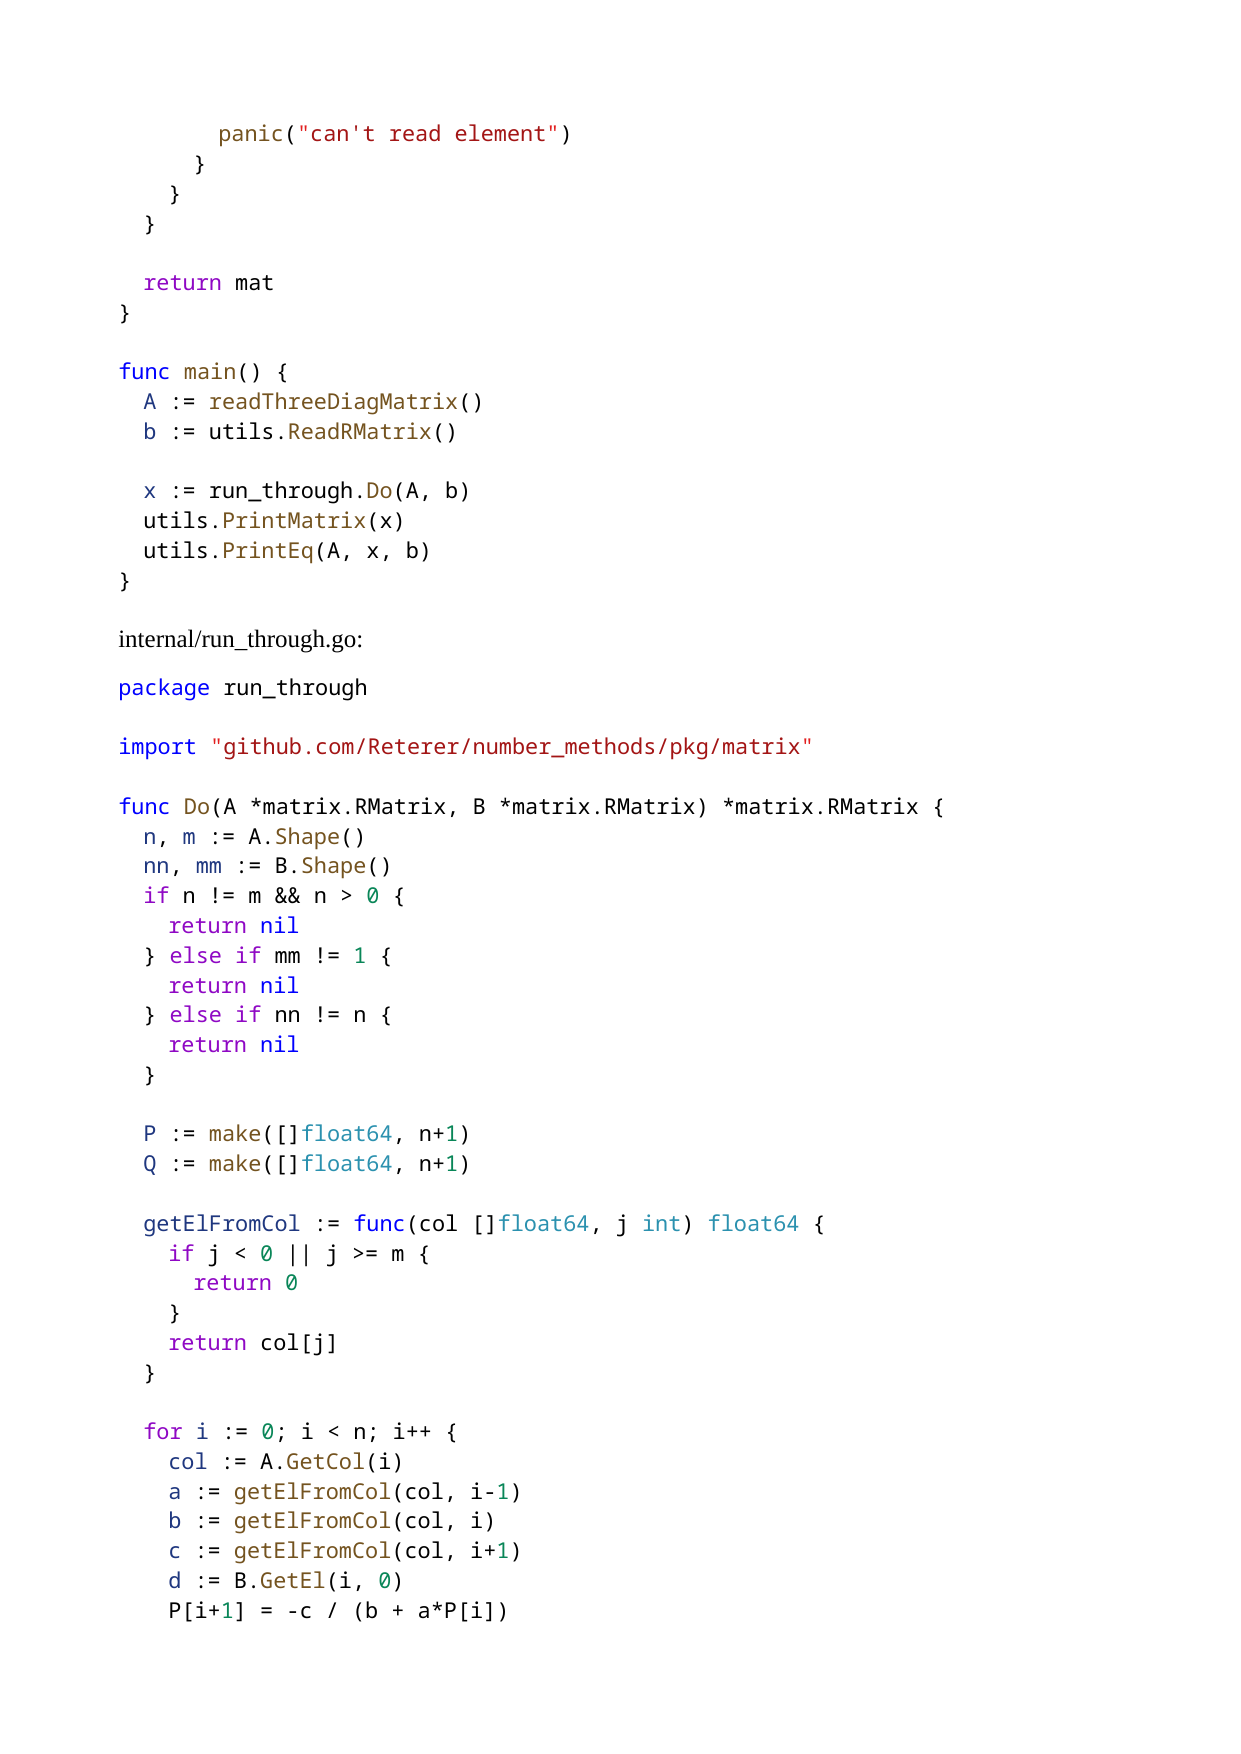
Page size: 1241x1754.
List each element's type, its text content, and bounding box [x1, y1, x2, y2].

text } [118, 178, 1122, 207]
text P := make([]float64, n+1) [118, 1118, 1122, 1148]
text return mat [118, 267, 1122, 297]
text } [118, 1357, 1122, 1386]
text b := getElFromCol(col, i) [118, 1506, 1122, 1535]
text return nil [118, 910, 1122, 940]
text utils.PrintMatrix(x) [118, 505, 1122, 535]
text func main() { [118, 356, 1122, 386]
text return 0 [118, 1267, 1122, 1297]
text } [118, 1297, 1122, 1327]
text P[i+1] = -c / (b + a*P[i]) [118, 1595, 1122, 1625]
text package run_through [118, 672, 1122, 702]
text func Do(A *matrix.RMatrix, B *matrix.RMatrix) *matrix.RMatrix { [118, 791, 1122, 821]
text utils.PrintEq(A, x, b) [118, 535, 1122, 565]
text return col[j] [118, 1327, 1122, 1357]
text d := B.GetEl(i, 0) [118, 1565, 1122, 1595]
text internal/run_through.go: [118, 624, 1122, 653]
text panic("can't read element") [118, 118, 1122, 148]
text } [118, 297, 1122, 327]
text nn, mm := B.Shape() [118, 850, 1122, 880]
text Q := make([]float64, n+1) [118, 1148, 1122, 1178]
text if j < 0 || j >= m { [118, 1237, 1122, 1267]
text for i := 0; i < n; i++ { [118, 1416, 1122, 1446]
text x := run_through.Do(A, b) [118, 475, 1122, 505]
text n, m := A.Shape() [118, 821, 1122, 850]
text } else if mm != 1 { [118, 940, 1122, 969]
text a := getElFromCol(col, i-1) [118, 1476, 1122, 1506]
text } [118, 207, 1122, 237]
text return nil [118, 969, 1122, 999]
text return nil [118, 1029, 1122, 1059]
text A := readThreeDiagMatrix() [118, 386, 1122, 416]
text } [118, 1059, 1122, 1089]
text getElFromCol := func(col []float64, j int) float64 { [118, 1208, 1122, 1237]
text import "github.com/Reterer/number_methods/pkg/matrix" [118, 731, 1122, 761]
text } [118, 565, 1122, 594]
text col := A.GetCol(i) [118, 1446, 1122, 1476]
text } else if nn != n { [118, 999, 1122, 1029]
text b := utils.ReadRMatrix() [118, 416, 1122, 446]
text if n != m && n > 0 { [118, 880, 1122, 910]
text } [118, 148, 1122, 178]
text c := getElFromCol(col, i+1) [118, 1535, 1122, 1565]
